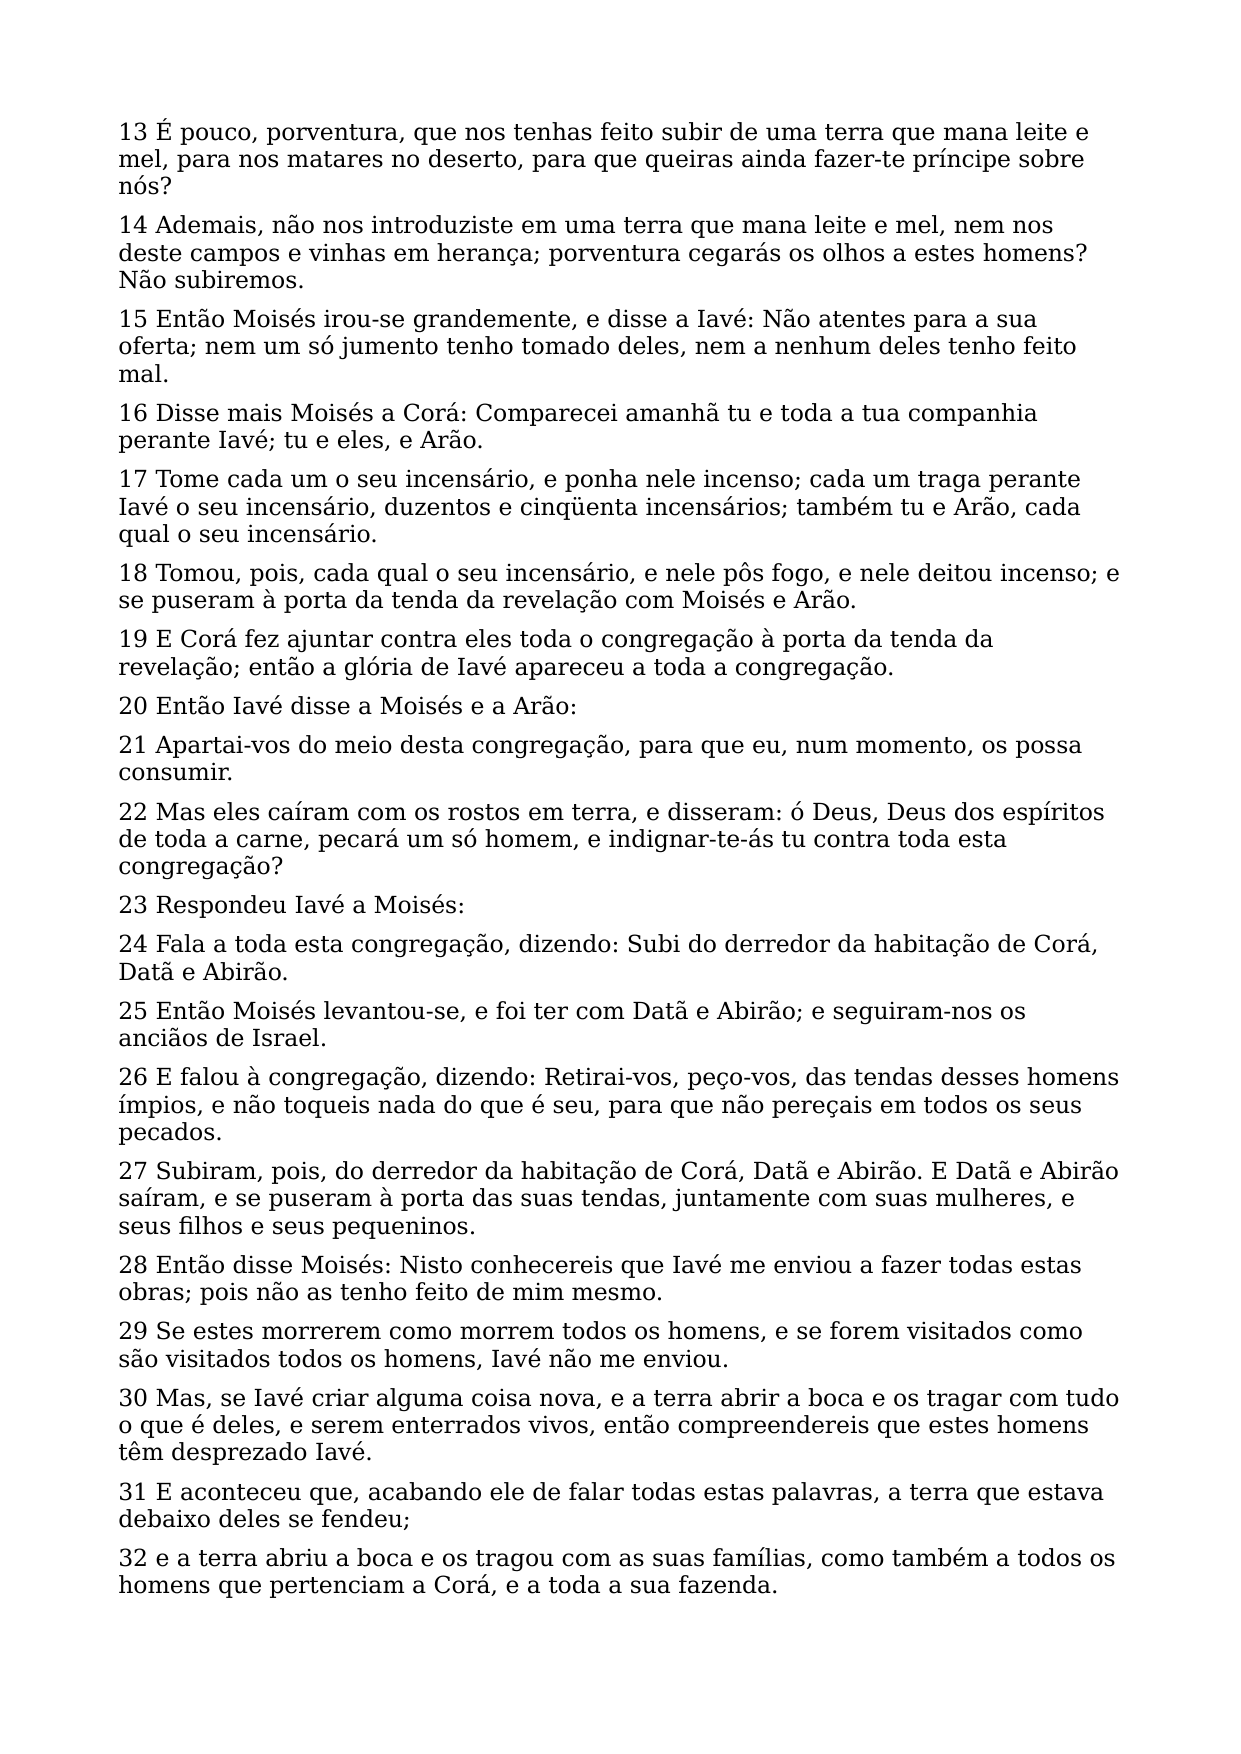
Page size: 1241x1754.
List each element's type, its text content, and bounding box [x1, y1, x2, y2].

text 23 Respondeu Iavé a Moisés: [118, 892, 1122, 919]
text 32 e a terra abriu a boca e os tragou com as suas famílias, como também a todos os homens que pertenciam a Corá, e a toda a sua fazenda. [118, 1544, 1122, 1599]
text 13 É pouco, porventura, que nos tenhas feito subir de uma terra que mana leite e mel, para nos matares no deserto, para que queiras ainda fazer-te príncipe sobre nós? [118, 118, 1122, 200]
text 25 Então Moisés levantou-se, e foi ter com Datã e Abirão; e seguiram-nos os anciãos de Israel. [118, 997, 1122, 1052]
text 18 Tomou, pois, cada qual o seu incensário, e nele pôs fogo, e nele deitou incenso; e se puseram à porta da tenda da revelação com Moisés e Arão. [118, 559, 1122, 614]
text 27 Subiram, pois, do derredor da habitação de Corá, Datã e Abirão. E Datã e Abirão saíram, e se puseram à porta das suas tendas, juntamente com suas mulheres, e seus filhos e seus pequeninos. [118, 1158, 1122, 1239]
text 16 Disse mais Moisés a Corá: Comparecei amanhã tu e toda a tua companhia perante Iavé; tu e eles, e Arão. [118, 399, 1122, 454]
text 19 E Corá fez ajuntar contra eles toda o congregação à porta da tenda da revelação; então a glória de Iavé apareceu a toda a congregação. [118, 626, 1122, 681]
text 17 Tome cada um o seu incensário, e ponha nele incenso; cada um traga perante Iavé o seu incensário, duzentos e cinqüenta incensários; também tu e Arão, cada qual o seu incensário. [118, 466, 1122, 548]
text 21 Apartai-vos do meio desta congregação, para que eu, num momento, os possa consumir. [118, 732, 1122, 786]
text 24 Fala a toda esta congregação, dizendo: Subi do derredor da habitação de Corá, Datã e Abirão. [118, 931, 1122, 986]
text 30 Mas, se Iavé criar alguma coisa nova, e a terra abrir a boca e os tragar com tudo o que é deles, e serem enterrados vivos, então compreendereis que estes homens têm desprezado Iavé. [118, 1384, 1122, 1466]
text 15 Então Moisés irou-se grandemente, e disse a Iavé: Não atentes para a sua oferta; nem um só jumento tenho tomado deles, nem a nenhum deles tenho feito mal. [118, 306, 1122, 387]
text 31 E aconteceu que, acabando ele de falar todas estas palavras, a terra que estava debaixo deles se fendeu; [118, 1478, 1122, 1533]
text 14 Ademais, não nos introduziste em uma terra que mana leite e mel, nem nos deste campos e vinhas em herança; porventura cegarás os olhos a estes homens? Não subiremos. [118, 212, 1122, 294]
text 22 Mas eles caíram com os rostos em terra, e disseram: ó Deus, Deus dos espíritos de toda a carne, pecará um só homem, e indignar-te-ás tu contra toda esta congregação? [118, 798, 1122, 880]
text 26 E falou à congregação, dizendo: Retirai-vos, peço-vos, das tendas desses homens ímpios, e não toqueis nada do que é seu, para que não pereçais em todos os seus pecados. [118, 1064, 1122, 1146]
text 29 Se estes morrerem como morrem todos os homens, e se forem visitados como são visitados todos os homens, Iavé não me enviou. [118, 1318, 1122, 1372]
text 20 Então Iavé disse a Moisés e a Arão: [118, 692, 1122, 720]
text 28 Então disse Moisés: Nisto conhecereis que Iavé me enviou a fazer todas estas obras; pois não as tenho feito de mim mesmo. [118, 1251, 1122, 1306]
